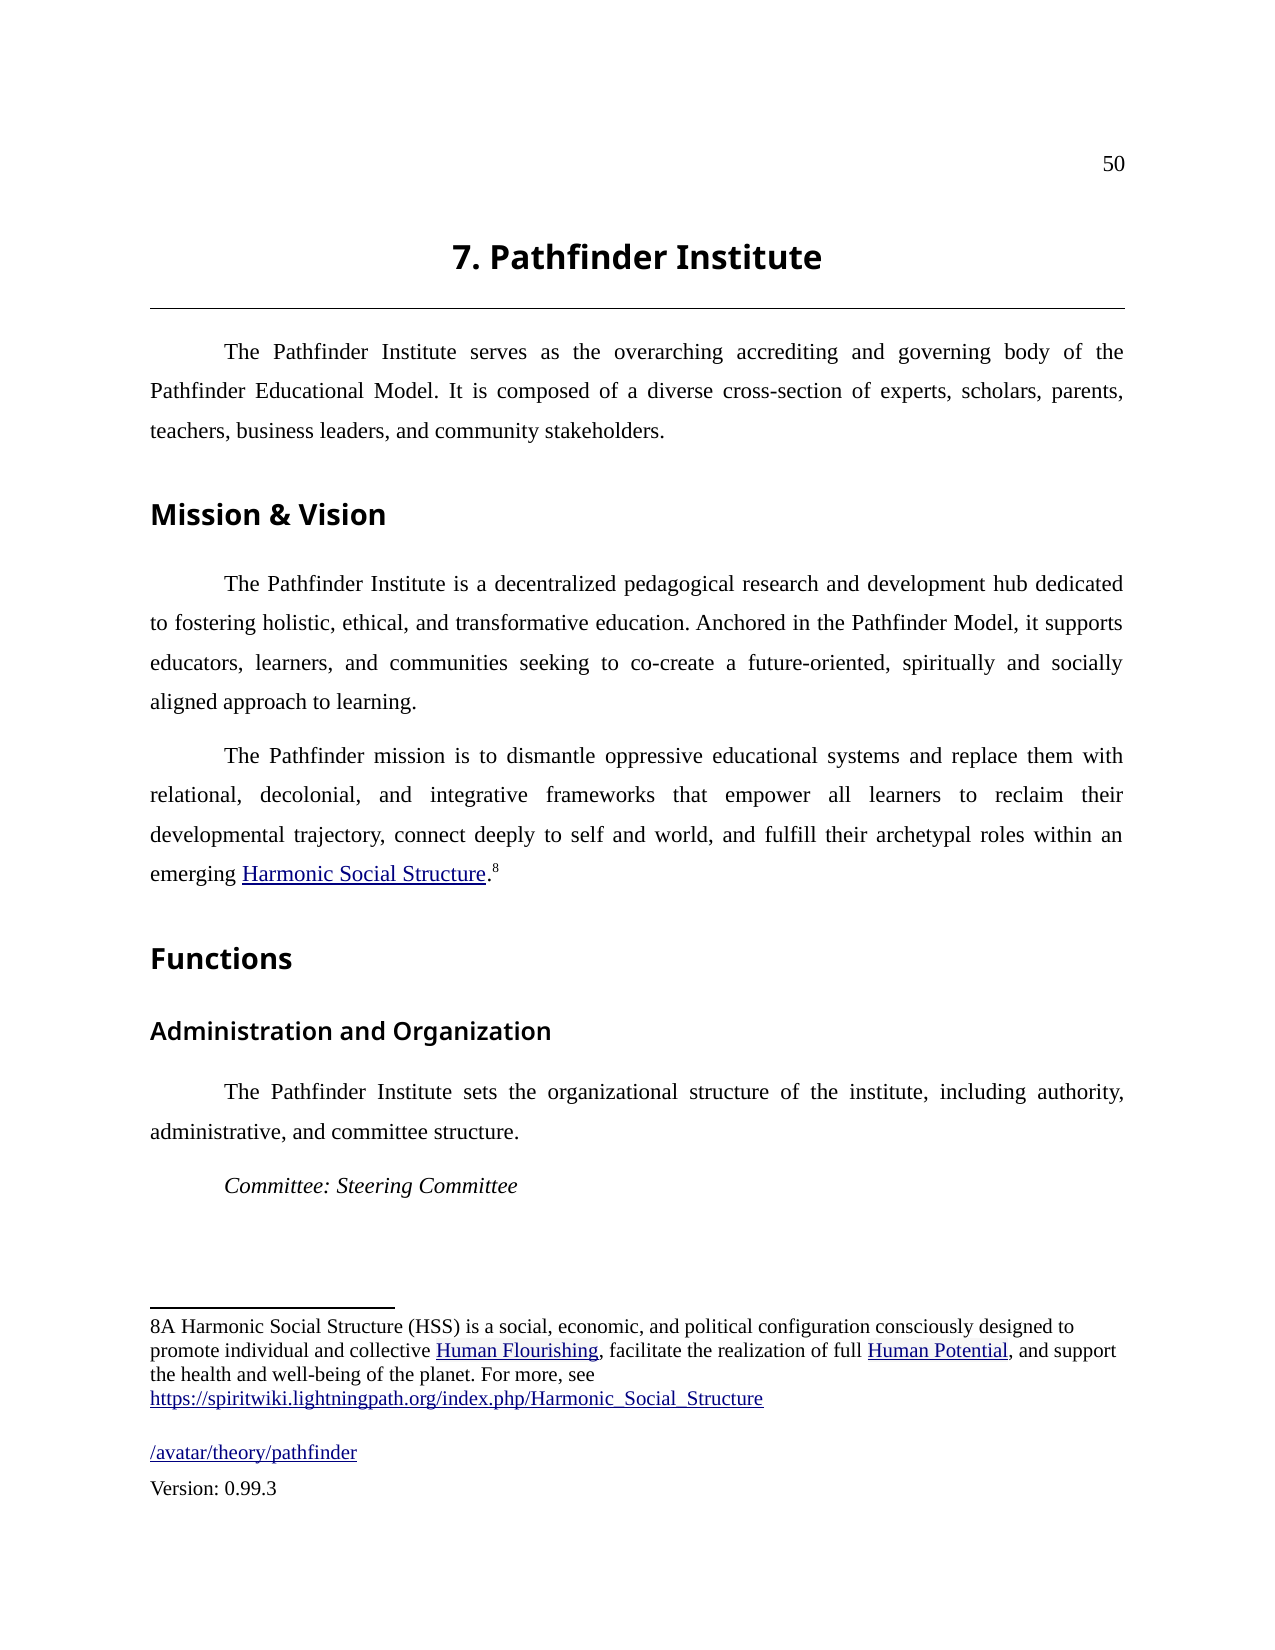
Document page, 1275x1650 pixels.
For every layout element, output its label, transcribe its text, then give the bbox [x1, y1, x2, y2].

text A Harmonic Social Structure (HSS) is a social, economic, and political configuration consciously designed to promote individual and collective Human Flourishing, facilitate the realization of full Human Potential, and support the health and well-being of the planet. For more, see https://spiritwiki.lightningpath.org/index.php/Harmonic_Social_Structure [150, 1314, 1125, 1410]
subtitle 7. Pathfinder Institute [150, 231, 1125, 308]
text The Pathfinder Institute serves as the overarching accrediting and governing body of the Pathfinder Educational Model. It is composed of a diverse cross-section of experts, scholars, parents, teachers, business leaders, and community stakeholders. [150, 338, 1125, 443]
subtitle Mission & Vision [150, 495, 1125, 534]
subtitle Functions [150, 938, 1125, 978]
text The Pathfinder Institute sets the organizational structure of the institute, including authority, administrative, and committee structure. [150, 1078, 1125, 1144]
subtitle Administration and Organization [150, 1013, 1125, 1047]
text The Pathfinder mission is to dismantle oppressive educational systems and replace them with relational, decolonial, and integrative frameworks that empower all learners to reclaim their developmental trajectory, connect deeply to self and world, and fulfill their archetypal roles within an emerging Harmonic Social Structure. [150, 742, 1125, 887]
text The Pathfinder Institute is a decentralized pedagogical research and development hub dedicated to fostering holistic, ethical, and transformative education. Anchored in the Pathfinder Model, it supports educators, learners, and communities seeking to co-create a future-oriented, spiritually and socially aligned approach to learning. [150, 569, 1125, 714]
text Committee: Steering Committee [150, 1172, 1125, 1198]
